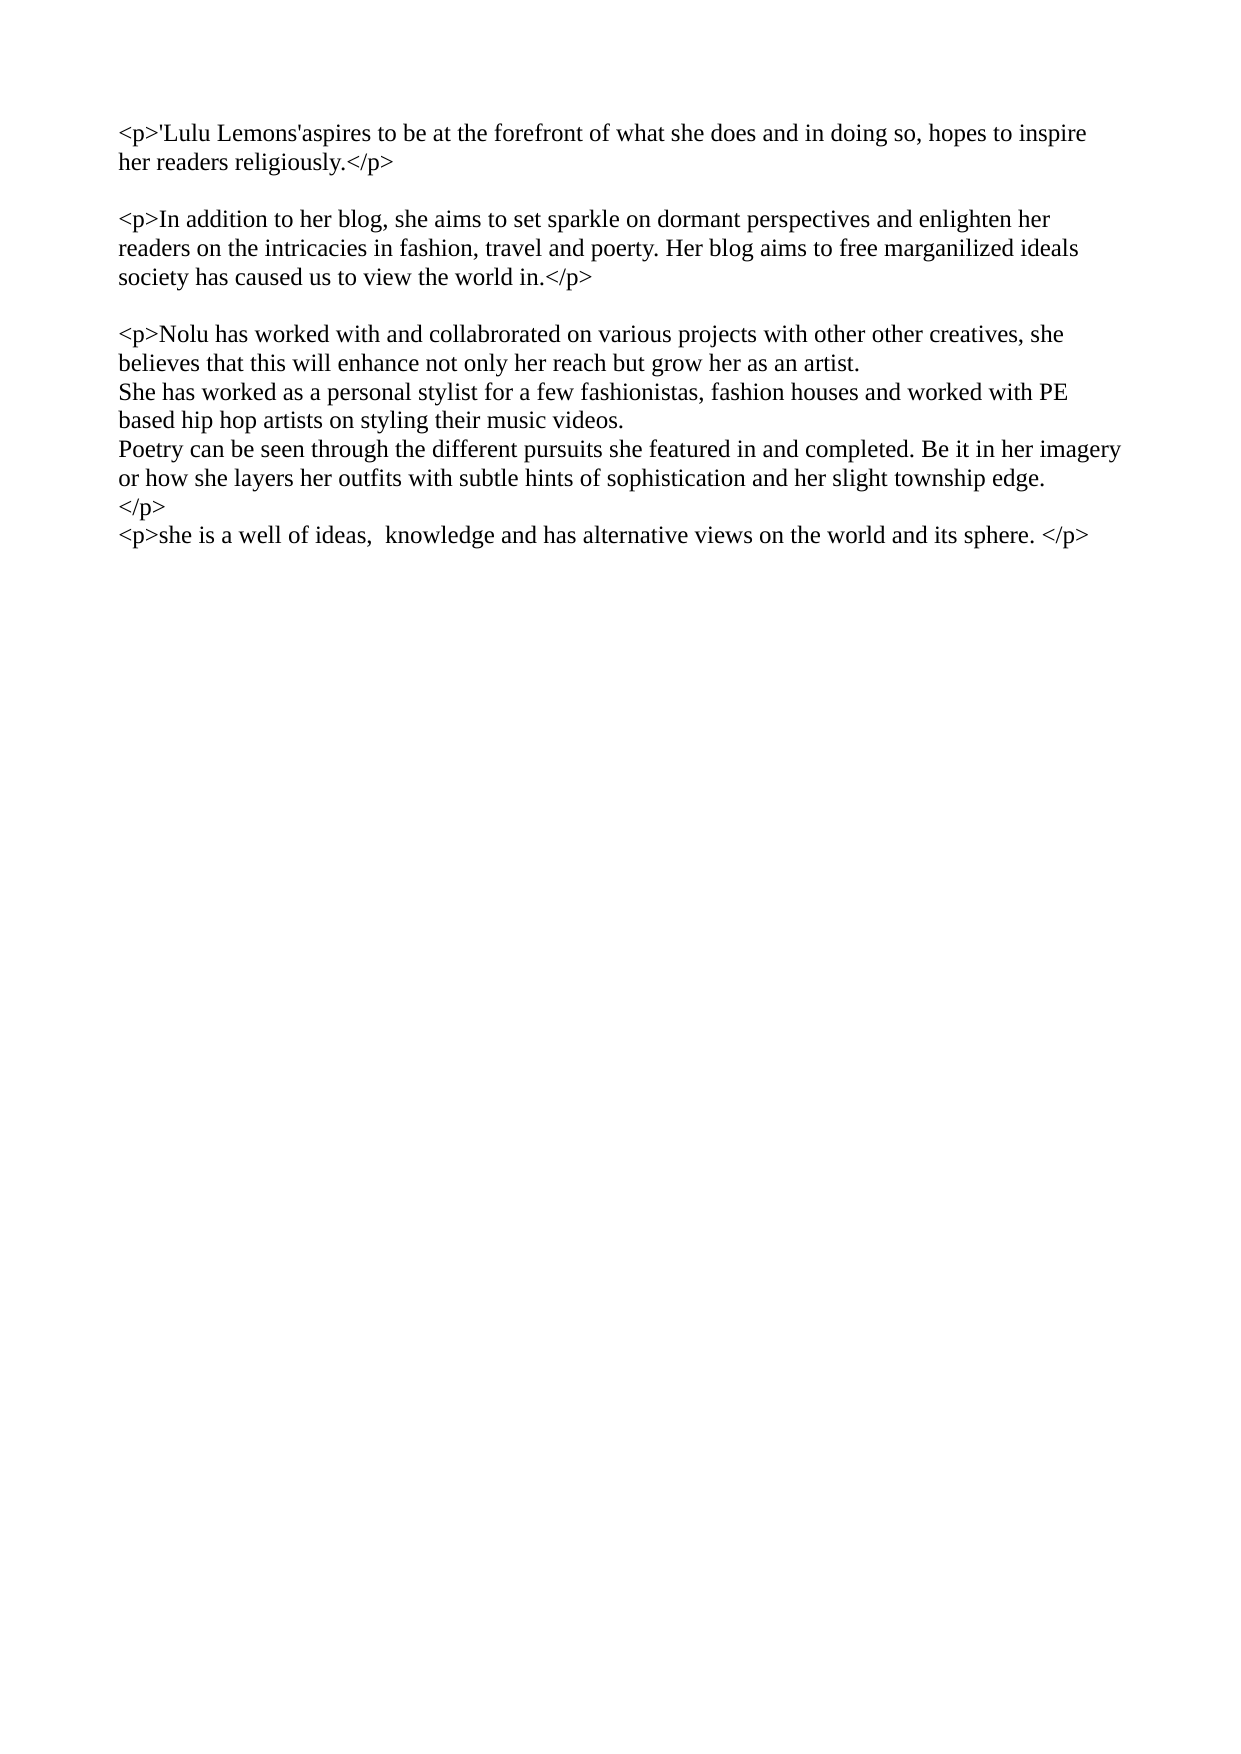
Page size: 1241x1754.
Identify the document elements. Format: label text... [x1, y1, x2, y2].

text She has worked as a personal stylist for a few fashionistas, fashion houses and worked with PE based hip hop artists on styling their music videos. [118, 377, 1122, 434]
text <p>'Lulu Lemons'aspires to be at the forefront of what she does and in doing so, hopes to inspire her readers religiously.</p> [118, 118, 1122, 176]
text <p>she is a well of ideas, knowledge and has alternative views on the world and its sphere. </p> [118, 521, 1122, 549]
text <p>Nolu has worked with and collabrorated on various projects with other other creatives, she believes that this will enhance not only her reach but grow her as an artist. [118, 319, 1122, 377]
text </p> [118, 492, 1122, 521]
text <p>In addition to her blog, she aims to set sparkle on dormant perspectives and enlighten her readers on the intricacies in fashion, travel and poerty. Her blog aims to free marganilized ideals society has caused us to view the world in.</p> [118, 204, 1122, 291]
text Poetry can be seen through the different pursuits she featured in and completed. Be it in her imagery or how she layers her outfits with subtle hints of sophistication and her slight township edge. [118, 434, 1122, 492]
